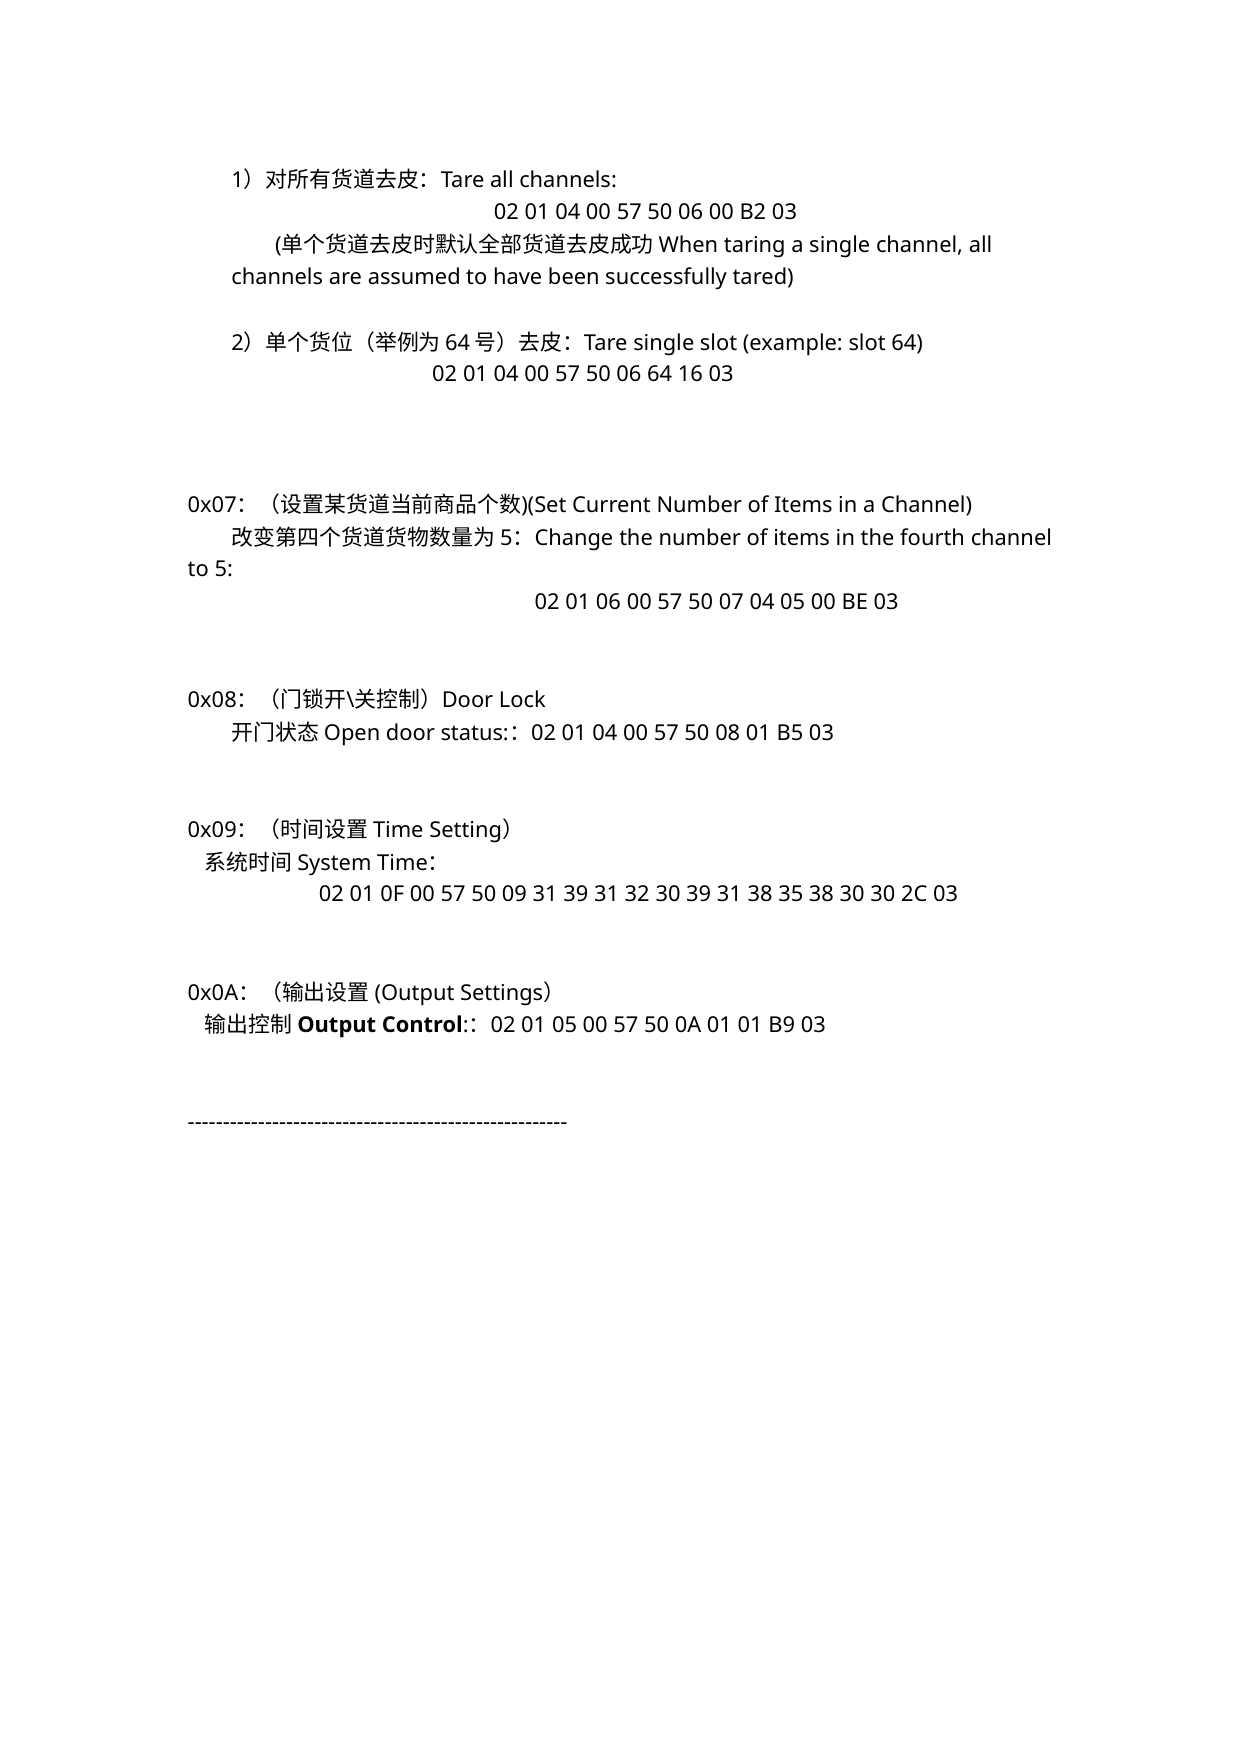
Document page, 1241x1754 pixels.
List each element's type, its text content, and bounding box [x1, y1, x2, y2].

text 1）对所有货道去皮：Tare all channels: [187, 162, 1053, 194]
text ------------------------------------------------------ [187, 1104, 1053, 1137]
text (单个货道去皮时默认全部货道去皮成功 When taring a single channel, all channels are assumed to have been successfully tared) [187, 227, 1053, 292]
text 输出控制 Output Control:：02 01 05 00 57 50 0A 01 01 B9 03 [187, 1007, 1053, 1039]
text 0x09：（时间设置 Time Setting） [187, 812, 1053, 844]
text 02 01 04 00 57 50 06 00 B2 03 [187, 194, 1053, 227]
text 0x07：（设置某货道当前商品个数)(Set Current Number of Items in a Channel) [187, 487, 1053, 519]
text 改变第四个货道货物数量为5：Change the number of items in the fourth channel to 5: [187, 519, 1053, 584]
text 2）单个货位（举例为64号）去皮：Tare single slot (example: slot 64) [187, 324, 1053, 357]
text 02 01 04 00 57 50 06 64 16 03 [187, 357, 1053, 389]
text 0x08：（门锁开\关控制）Door Lock [187, 682, 1053, 714]
text 0x0A：（输出设置 (Output Settings） [187, 974, 1053, 1007]
text 系统时间 System Time： [187, 844, 1053, 877]
text 02 01 0F 00 57 50 09 31 39 31 32 30 39 31 38 35 38 30 30 2C 03 [187, 877, 1053, 909]
text 02 01 06 00 57 50 07 04 05 00 BE 03 [187, 584, 1053, 617]
text 开门状态 Open door status:：02 01 04 00 57 50 08 01 B5 03 [187, 714, 1053, 747]
